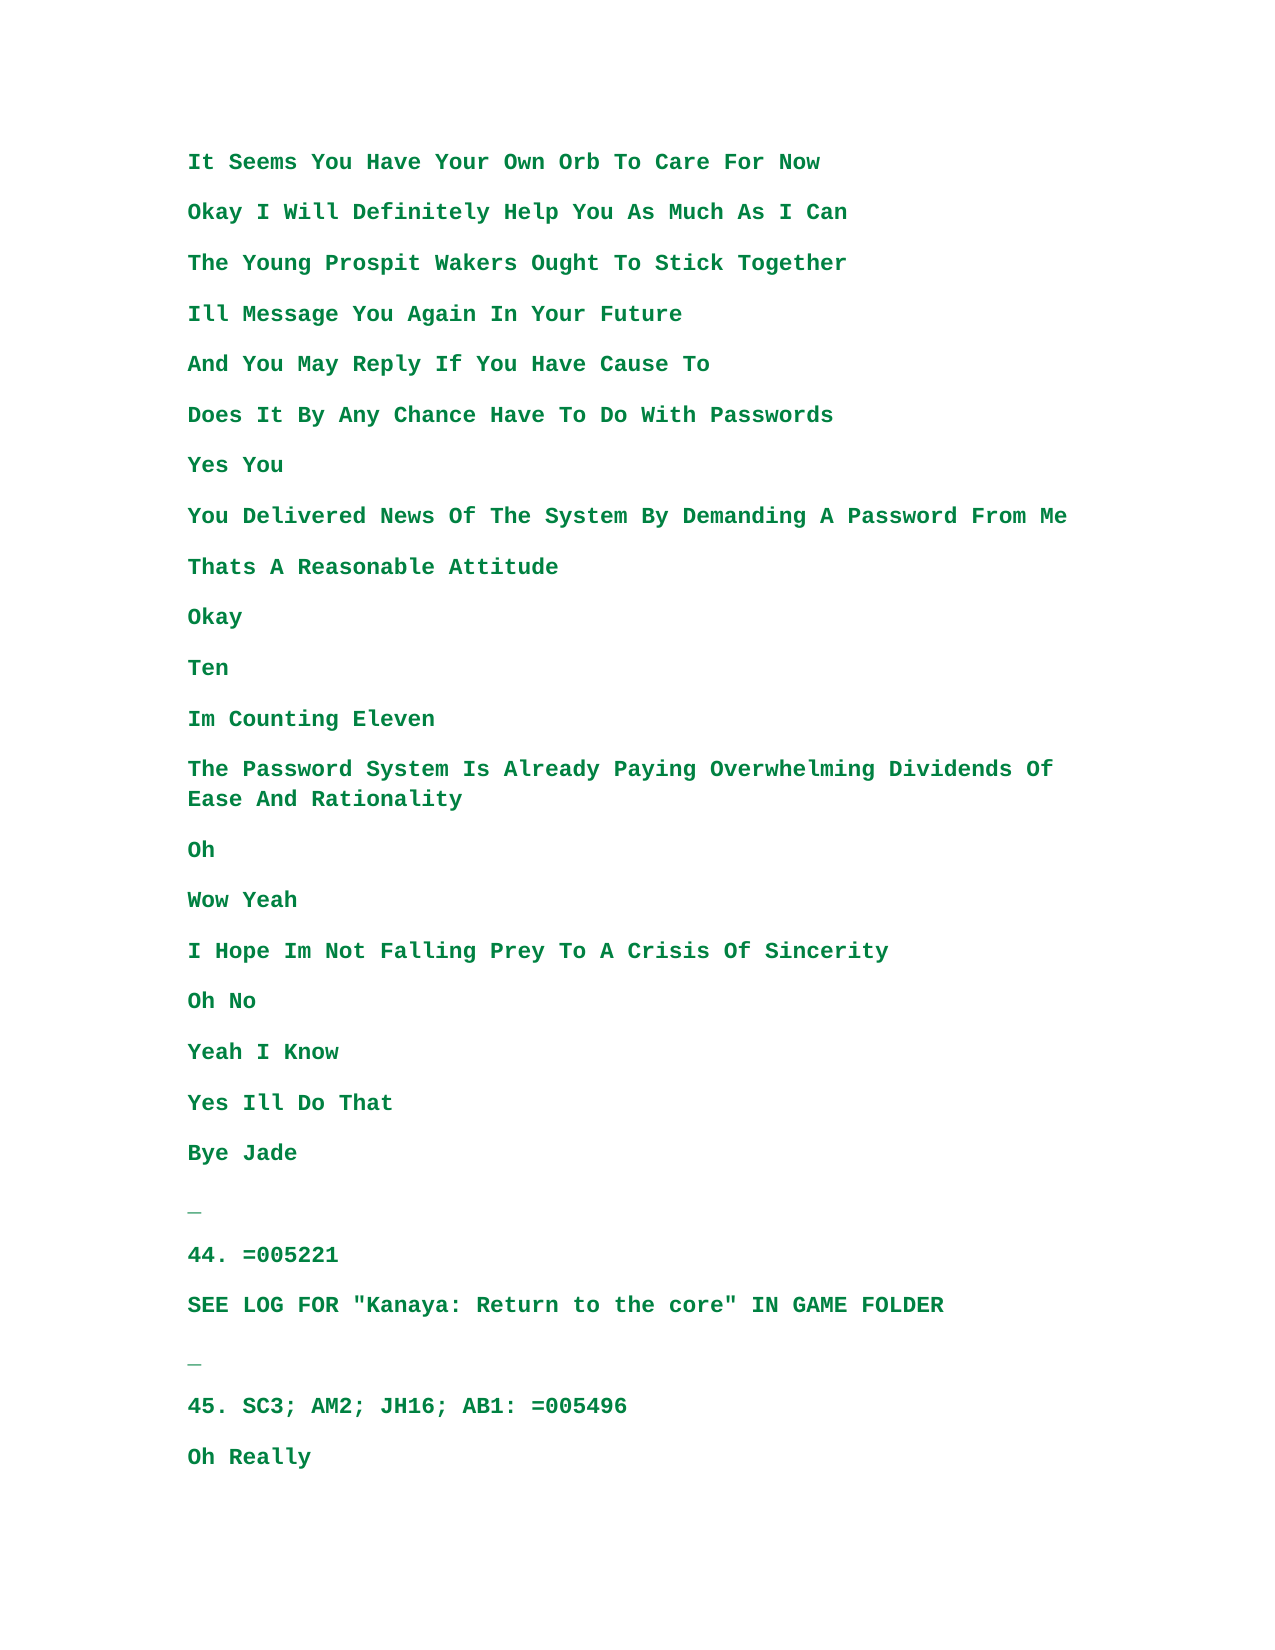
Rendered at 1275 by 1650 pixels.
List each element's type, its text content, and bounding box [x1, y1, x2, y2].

text Ten [187, 656, 1087, 682]
text Yes You [187, 454, 1087, 480]
text 45. SC3; AM2; JH16; AB1: =005496 [187, 1395, 1087, 1421]
text Wow Yeah [187, 888, 1087, 914]
text You Delivered News Of The System By Demanding A Password From Me [187, 504, 1087, 530]
text It Seems You Have Your Own Orb To Care For Now [187, 150, 1087, 176]
text Bye Jade [187, 1142, 1087, 1168]
text Ill Message You Again In Your Future [187, 302, 1087, 328]
text Oh Really [187, 1445, 1087, 1471]
text Oh No [187, 990, 1087, 1016]
text Im Counting Eleven [187, 707, 1087, 733]
text The Young Prospit Wakers Ought To Stick Together [187, 251, 1087, 277]
text Thats A Reasonable Attitude [187, 555, 1087, 581]
text Okay I Will Definitely Help You As Much As I Can [187, 201, 1087, 227]
text Oh [187, 838, 1087, 864]
text SEE LOG FOR "Kanaya: Return to the core" IN GAME FOLDER [187, 1293, 1087, 1319]
text _ [187, 1192, 1087, 1218]
text 44. =005221 [187, 1243, 1087, 1269]
text Okay [187, 606, 1087, 632]
text I Hope Im Not Falling Prey To A Crisis Of Sincerity [187, 939, 1087, 965]
text And You May Reply If You Have Cause To [187, 352, 1087, 378]
text Does It By Any Chance Have To Do With Passwords [187, 403, 1087, 429]
text Yes Ill Do That [187, 1091, 1087, 1117]
text The Password System Is Already Paying Overwhelming Dividends Of Ease And Rationality [187, 757, 1087, 813]
text _ [187, 1344, 1087, 1370]
text Yeah I Know [187, 1040, 1087, 1066]
